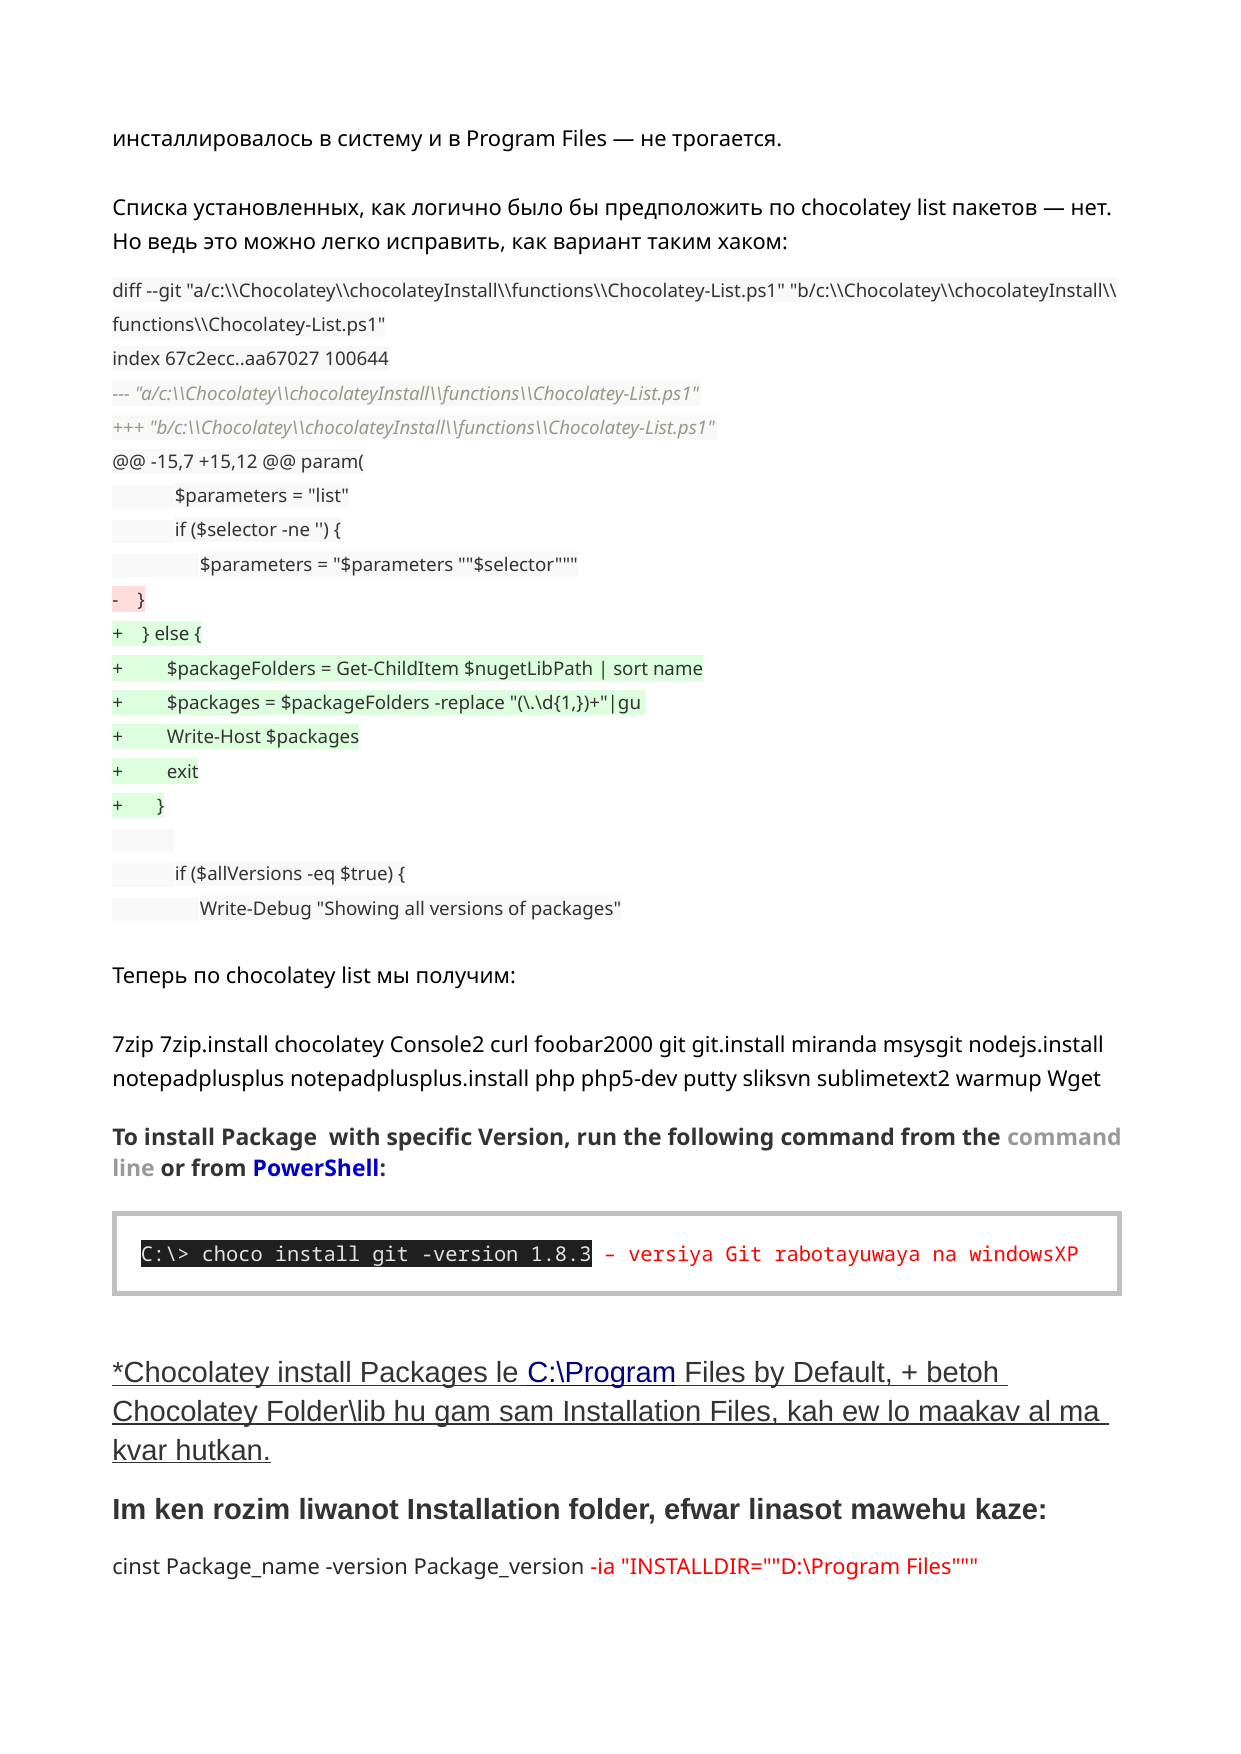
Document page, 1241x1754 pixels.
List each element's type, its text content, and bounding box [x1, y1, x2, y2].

text To install Package with specific Version, run the following command from the command line or from PowerShell: [112, 1121, 1122, 1183]
text diff --git "a/c:\\Chocolatey\\chocolateyInstall\\functions\\Chocolatey-List.ps1" "b/c:\\Chocolatey\\chocolateyInstall\\functions\\Chocolatey-List.ps1" [112, 268, 1122, 337]
text +++ "b/c:\\Chocolatey\\chocolateyInstall\\functions\\Chocolatey-List.ps1" [112, 406, 1122, 440]
text + } [112, 784, 1122, 818]
text Write-Debug "Showing all versions of packages" [112, 887, 1122, 921]
text @@ -15,7 +15,12 @@ param( [112, 440, 1122, 474]
text + $packageFolders = Get-ChildItem $nugetLibPath | sort name [112, 646, 1122, 681]
text + $packages = $packageFolders -replace "(\.\d{1,})+"|gu [112, 681, 1122, 715]
text инсталлировалось в систему и в Program Files — не трогается. Списка установленных, как логично было бы предположить по chocolatey list пакетов — нет. Но ведь это можно легко исправить, как вариант таким хаком: [112, 118, 1122, 256]
text + exit [112, 749, 1122, 784]
text Теперь по chocolatey list мы получим: 7zip 7zip.install chocolatey Console2 curl foobar2000 git git.install miranda msysgit nodejs.install notepadplusplus notepadplusplus.install php php5-dev putty sliksvn sublimetext2 warmup Wget [112, 956, 1122, 1093]
text + } else { [112, 612, 1122, 646]
text $parameters = "$parameters ""$selector""" [112, 543, 1122, 577]
text - } [112, 577, 1122, 612]
text --- "a/c:\\Chocolatey\\chocolateyInstall\\functions\\Chocolatey-List.ps1" [112, 371, 1122, 406]
text cinst Package_name -version Package_version -ia "INSTALLDIR=""D:\Program Files""" [112, 1551, 1122, 1581]
text + Write-Host $packages [112, 715, 1122, 749]
text Im ken rozim liwanot Installation folder, efwar linasot mawehu kaze: [112, 1492, 1122, 1525]
text $parameters = "list" [112, 474, 1122, 509]
text *Chocolatey install Packages le C:\Program Files by Default, + betoh Chocolatey Folder\lib hu gam sam Installation Files, kah ew lo maakav al ma kvar hutkan. [112, 1355, 1122, 1466]
text index 67c2ecc..aa67027 100644 [112, 337, 1122, 371]
text if ($allVersions -eq $true) { [112, 852, 1122, 887]
text C:\> choco install git -version 1.8.3 – versiya Git rabotayuwaya na windowsXP [117, 1216, 1117, 1291]
text if ($selector -ne '') { [112, 509, 1122, 543]
